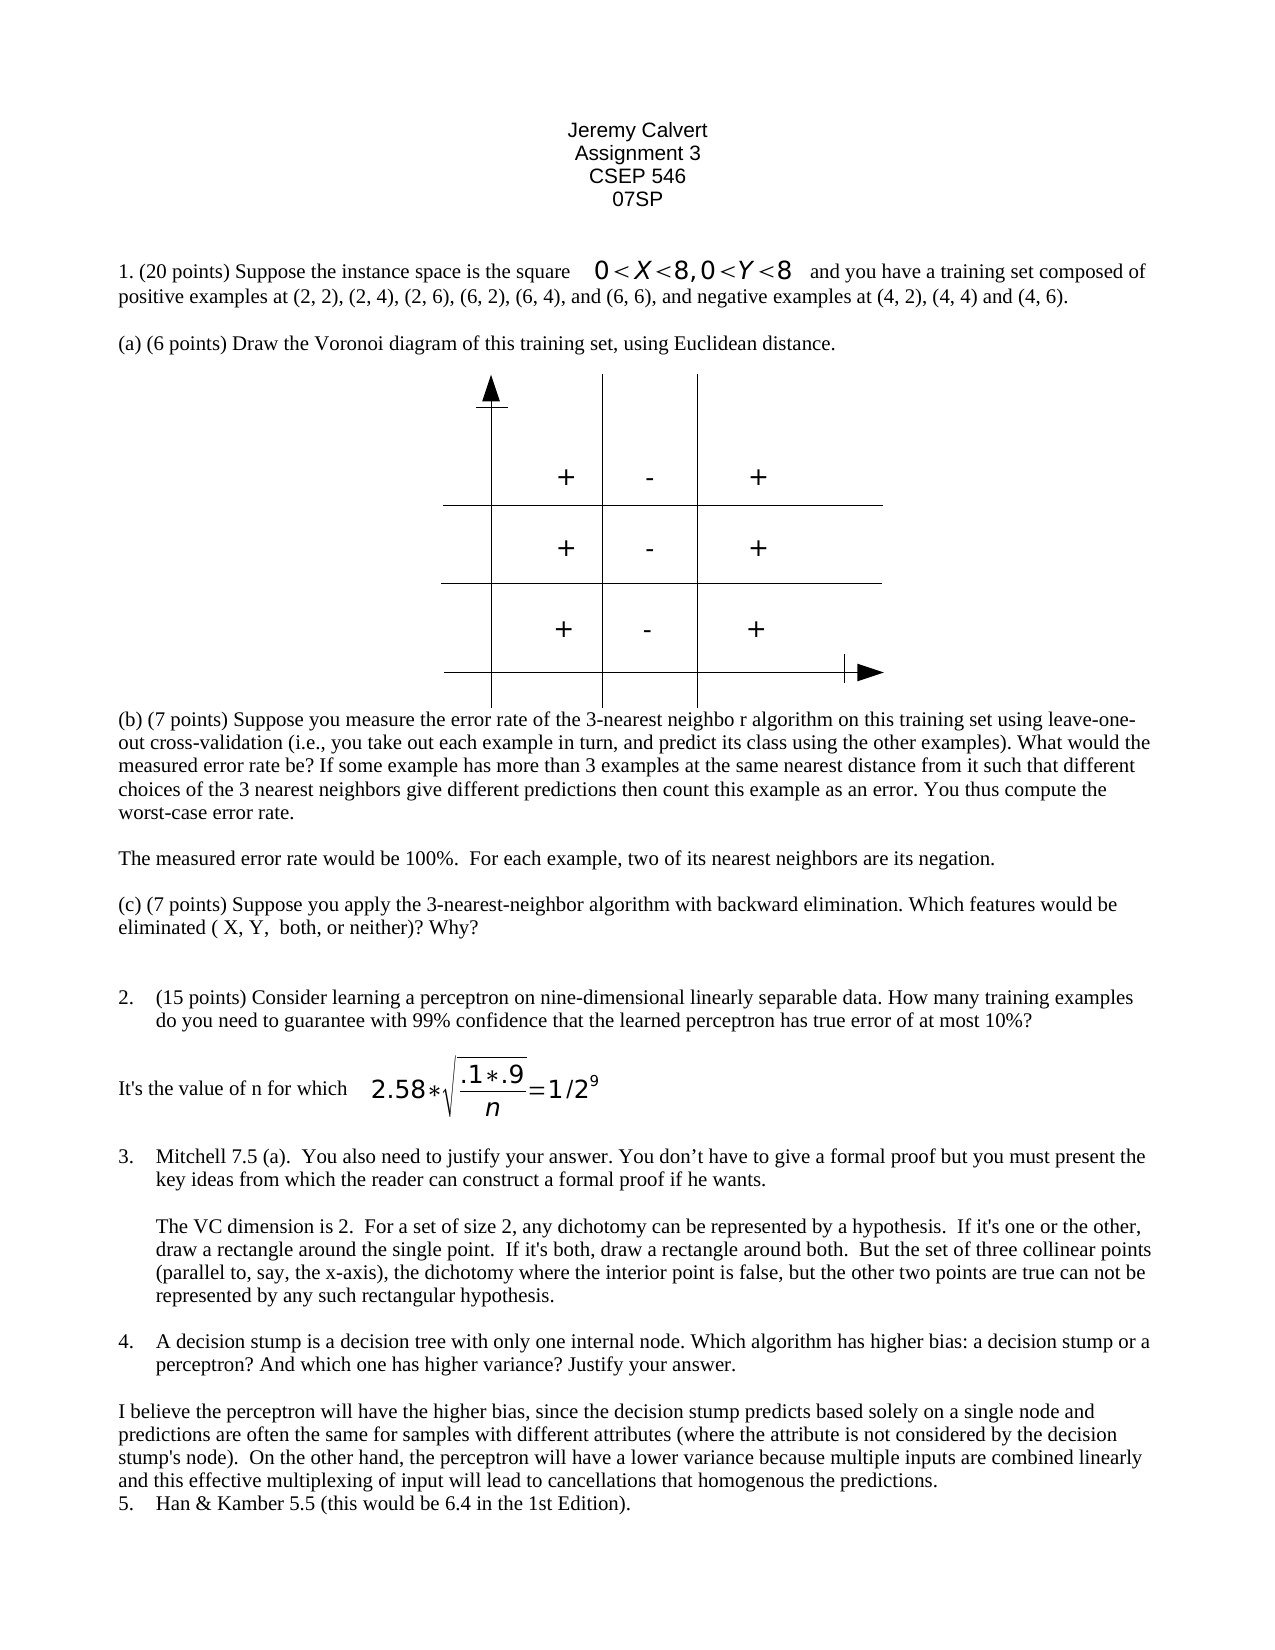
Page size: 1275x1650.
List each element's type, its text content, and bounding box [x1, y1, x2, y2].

text (c) (7 points) Suppose you apply the 3-nearest-neighbor algorithm with backward elimination. Which features would be eliminated ( X, Y, both, or neither)? Why? [118, 893, 1157, 939]
text I believe the perceptron will have the higher bias, since the decision stump predicts based solely on a single node and predictions are often the same for samples with different attributes (where the attribute is not considered by the decision stump's node). On the other hand, the perceptron will have a lower variance because multiple inputs are combined linearly and this effective multiplexing of input will lead to cancellations that homogenous the predictions. [118, 1399, 1157, 1492]
list Mitchell 7.5 (a). You also need to justify your answer. You don’t have to give a formal proof but you must present the key ideas from which the reader can construct a formal proof if he wants. [118, 1145, 1157, 1191]
text Jeremy Calvert [118, 118, 1157, 141]
text (b) (7 points) Suppose you measure the error rate of the 3-nearest neighbo r algorithm on this training set using leave-one-out cross-validation (i.e., you take out each example in turn, and predict its class using the other examples). What would the measured error rate be? If some example has more than 3 examples at the same nearest distance from it such that different choices of the 3 nearest neighbors give different predictions then count this example as an error. You thus compute the worst-case error rate. [118, 355, 1157, 824]
list A decision stump is a decision tree with only one internal node. Which algorithm has higher bias: a decision stump or a perceptron? And which one has higher variance? Justify your answer. [118, 1330, 1157, 1376]
list Han & Kamber 5.5 (this would be 6.4 in the 1st Edition). [118, 1492, 1157, 1515]
text Assignment 3 [118, 141, 1157, 164]
list (15 points) Consider learning a perceptron on nine-dimensional linearly separable data. How many training examples do you need to guarantee with 99% confidence that the learned perceptron has true error of at most 10%? [118, 986, 1157, 1032]
list The VC dimension is 2. For a set of size 2, any dichotomy can be represented by a hypothesis. If it's one or the other, draw a rectangle around the single point. If it's both, draw a rectangle around both. But the set of three collinear points (parallel to, say, the x-axis), the dichotomy where the interior point is false, but the other two points are true can not be represented by any such rectangular hypothesis. [118, 1214, 1157, 1307]
text 07SP [118, 188, 1157, 211]
text CSEP 546 [118, 164, 1157, 188]
text The measured error rate would be 100%. For each example, two of its nearest neighbors are its negation. [118, 847, 1157, 870]
text 1. (20 points) Suppose the instance space is the square and you have a training set composed of positive examples at (2, 2), (2, 4), (2, 6), (6, 2), (6, 4), and (6, 6), and negative examples at (4, 2), (4, 4) and (4, 6). [118, 257, 1157, 308]
text It's the value of n for which [118, 1055, 1157, 1122]
text (a) (6 points) Draw the Voronoi diagram of this training set, using Euclidean distance. [118, 332, 1157, 355]
